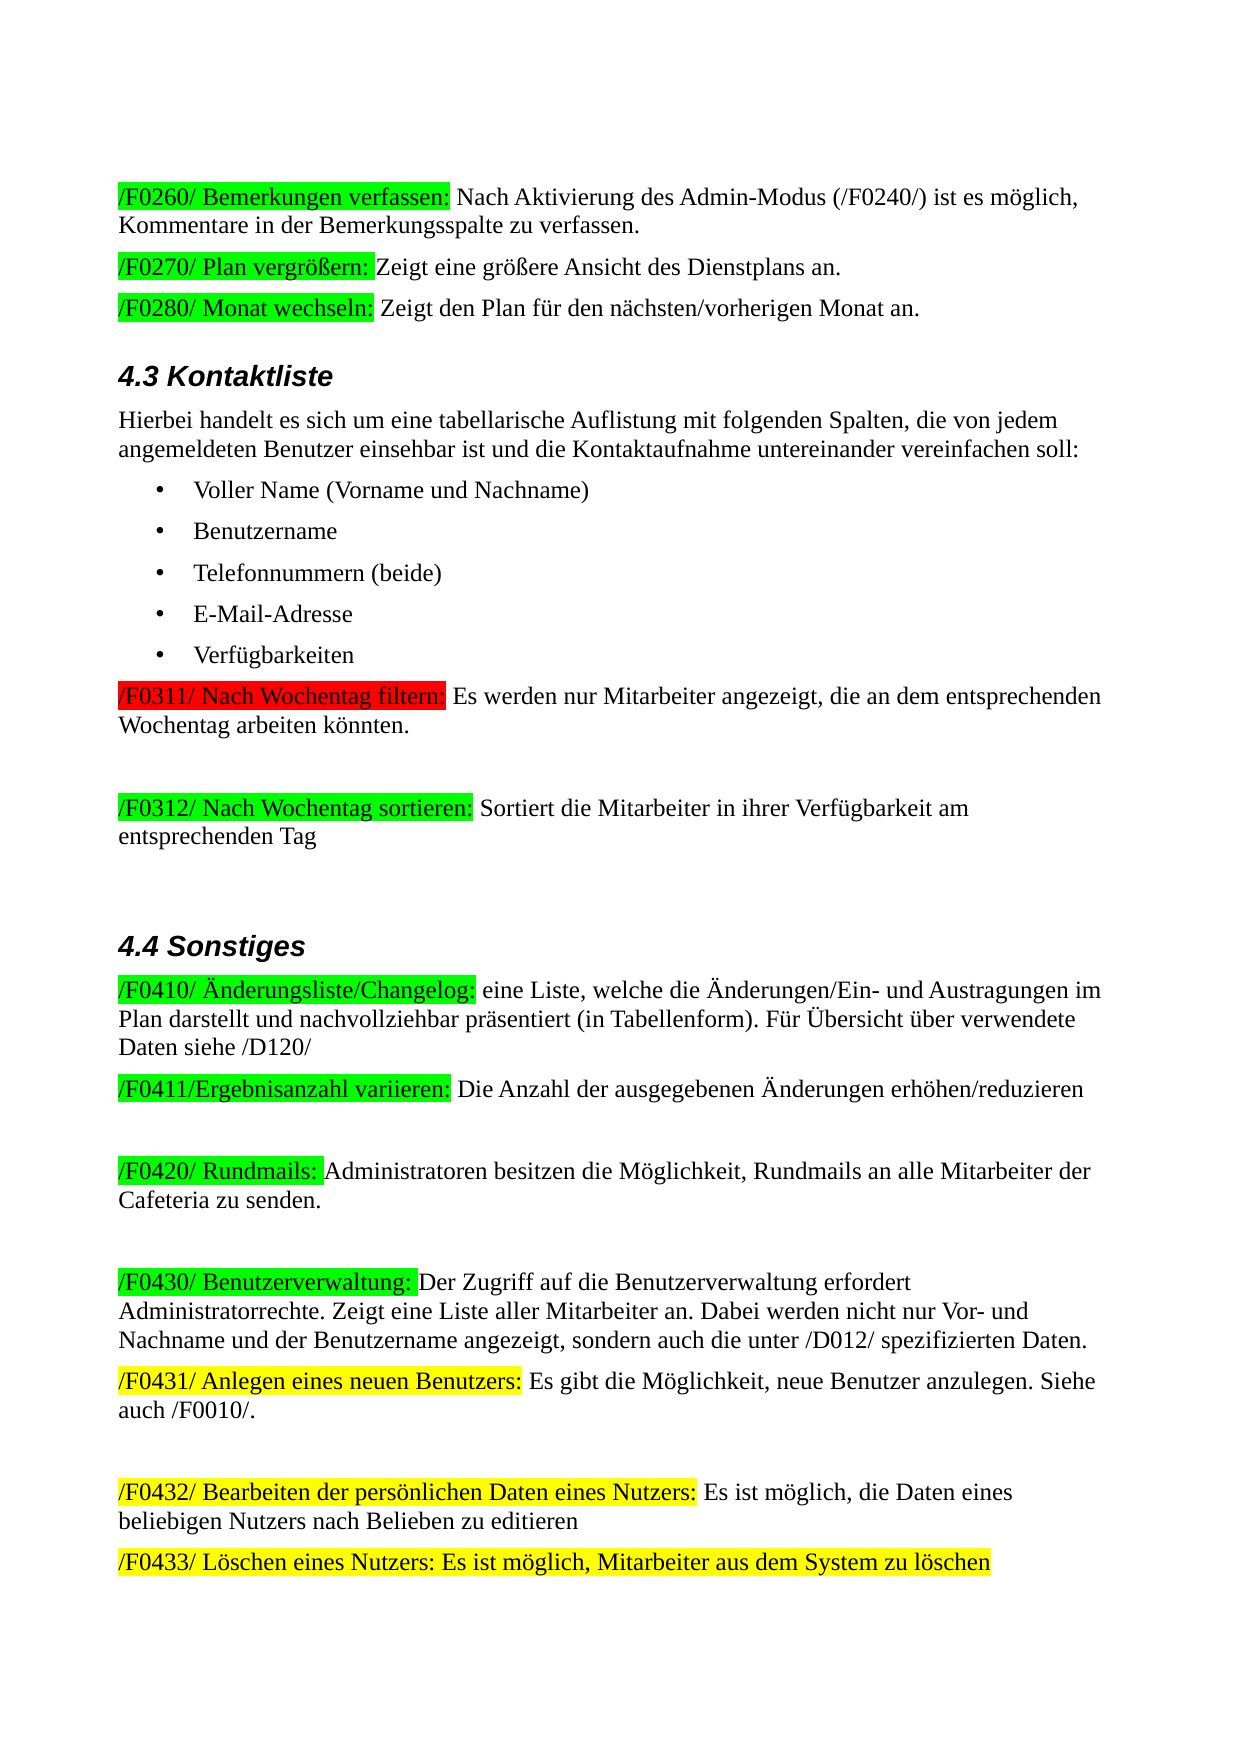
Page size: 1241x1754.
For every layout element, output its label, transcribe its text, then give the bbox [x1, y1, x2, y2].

list Benutzername [156, 516, 1122, 545]
text /F0430/ Benutzerverwaltung: Der Zugriff auf die Benutzerverwaltung erfordert Administratorrechte. Zeigt eine Liste aller Mitarbeiter an. Dabei werden nicht nur Vor- und Nachname und der Benutzername angezeigt, sondern auch die unter /D012/ spezifizierten Daten. [118, 1267, 1122, 1354]
text /F0410/ Änderungsliste/Changelog: eine Liste, welche die Änderungen/Ein- und Austragungen im Plan darstellt und nachvollziehbar präsentiert (in Tabellenform). Für Übersicht über verwendete Daten siehe /D120/ [118, 975, 1122, 1061]
text /F0411/Ergebnisanzahl variieren: Die Anzahl der ausgegebenen Änderungen erhöhen/reduzieren [118, 1074, 1122, 1102]
list Verfügbarkeiten [156, 640, 1122, 669]
subtitle 4.3 Kontaktliste [118, 359, 1122, 393]
text /F0431/ Anlegen eines neuen Benutzers: Es gibt die Möglichkeit, neue Benutzer anzulegen. Siehe auch /F0010/. [118, 1366, 1122, 1424]
text Hierbei handelt es sich um eine tabellarische Auflistung mit folgenden Spalten, die von jedem angemeldeten Benutzer einsehbar ist und die Kontaktaufnahme untereinander vereinfachen soll: [118, 405, 1122, 463]
subtitle 4.4 Sonstiges [118, 929, 1122, 962]
text /F0270/ Plan vergrößern: Zeigt eine größere Ansicht des Dienstplans an. [118, 252, 1122, 280]
text /F0311/ Nach Wochentag filtern: Es werden nur Mitarbeiter angezeigt, die an dem entsprechenden Wochentag arbeiten könnten. [118, 681, 1122, 739]
text /F0420/ Rundmails: Administratoren besitzen die Möglichkeit, Rundmails an alle Mitarbeiter der Cafeteria zu senden. [118, 1156, 1122, 1214]
text /F0260/ Bemerkungen verfassen: Nach Aktivierung des Admin-Modus (/F0240/) ist es möglich, Kommentare in der Bemerkungsspalte zu verfassen. [118, 182, 1122, 239]
list E-Mail-Adresse [156, 599, 1122, 628]
text /F0312/ Nach Wochentag sortieren: Sortiert die Mitarbeiter in ihrer Verfügbarkeit am entsprechenden Tag [118, 793, 1122, 850]
text /F0280/ Monat wechseln: Zeigt den Plan für den nächsten/vorherigen Monat an. [118, 293, 1122, 322]
text /F0432/ Bearbeiten der persönlichen Daten eines Nutzers: Es ist möglich, die Daten eines beliebigen Nutzers nach Belieben zu editieren [118, 1477, 1122, 1535]
text /F0433/ Löschen eines Nutzers: Es ist möglich, Mitarbeiter aus dem System zu löschen [118, 1547, 1122, 1576]
list Telefonnummern (beide) [156, 558, 1122, 586]
list Voller Name (Vorname und Nachname) [156, 475, 1122, 504]
